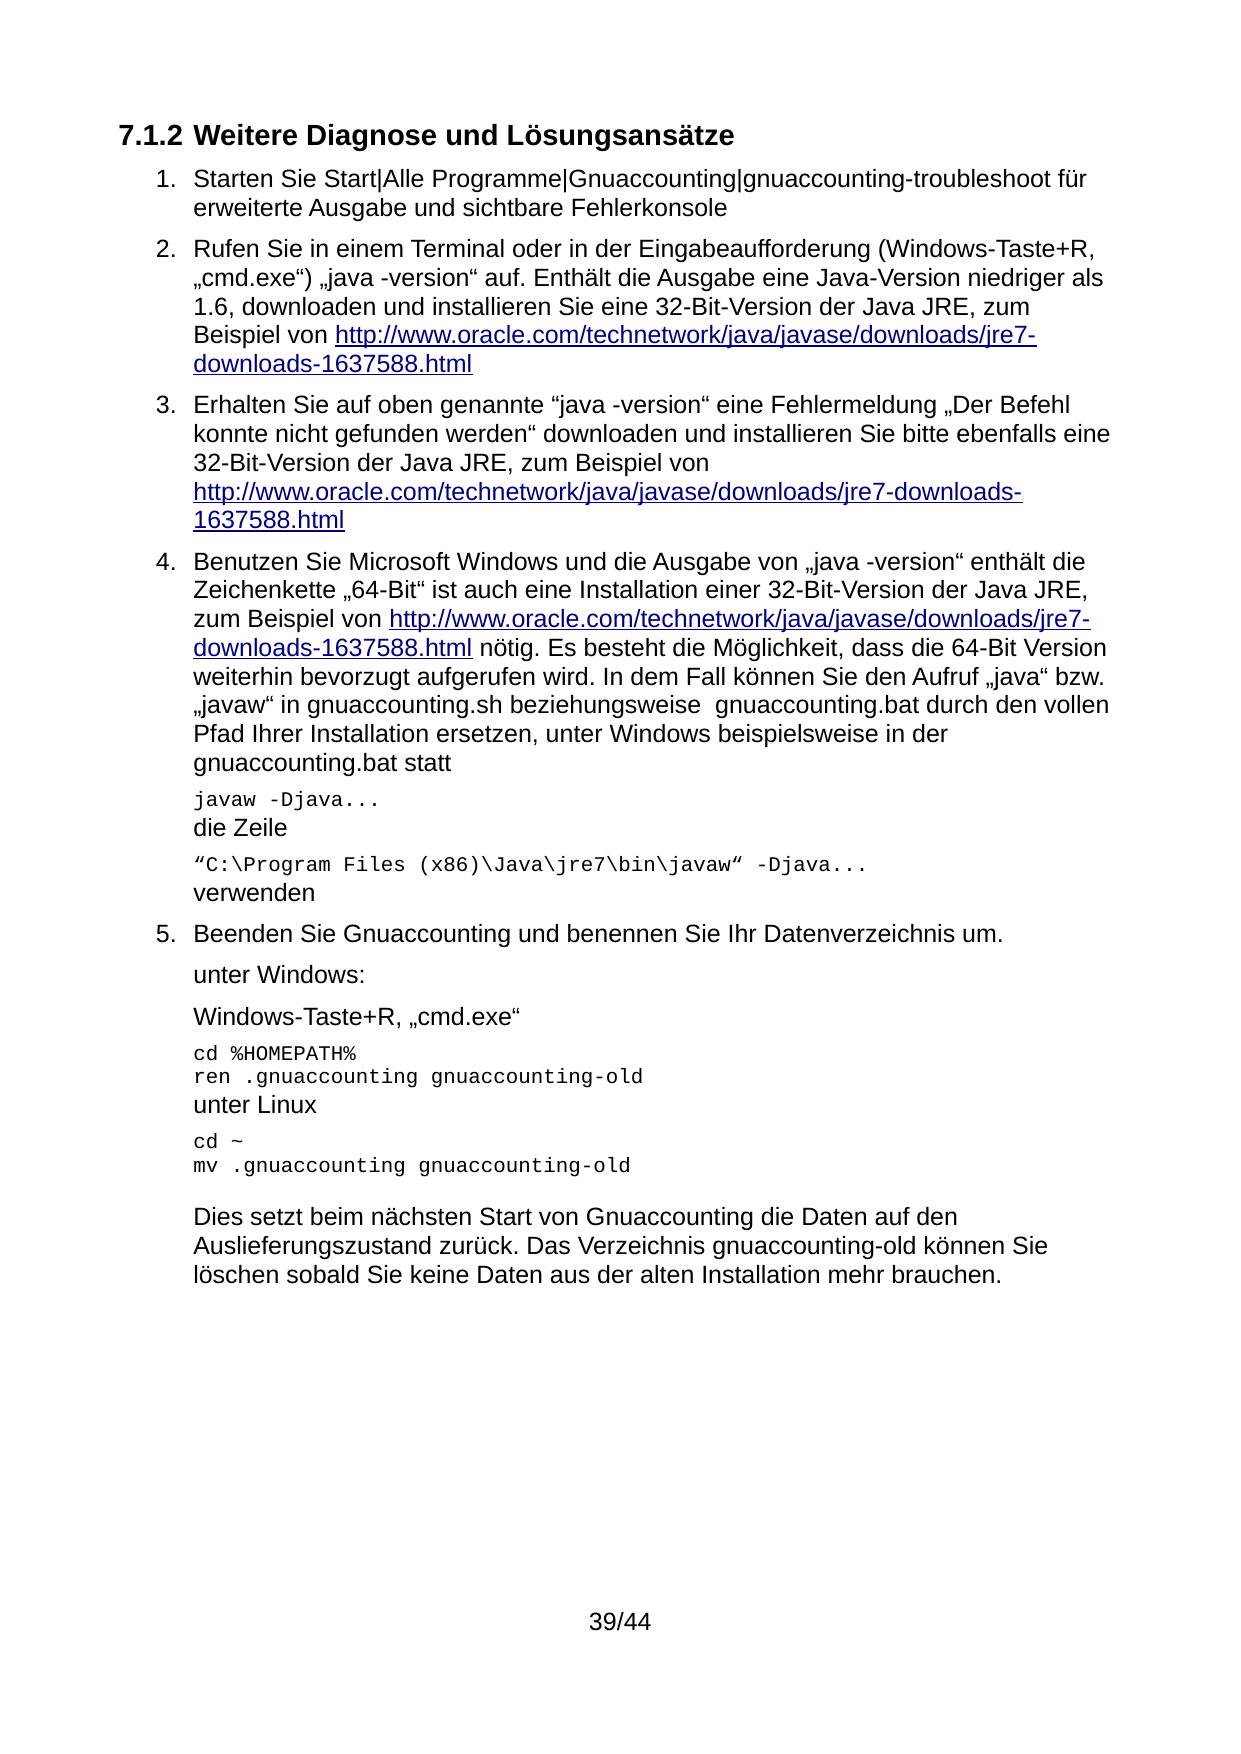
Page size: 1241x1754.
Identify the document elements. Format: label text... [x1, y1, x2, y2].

list Beenden Sie Gnuaccounting und benennen Sie Ihr Datenverzeichnis um. [156, 919, 1122, 948]
list ren .gnuaccounting gnuaccounting-old [156, 1066, 1122, 1090]
list unter Windows: [156, 960, 1122, 989]
list cd %HOMEPATH% [156, 1043, 1122, 1066]
list cd ~ [156, 1131, 1122, 1155]
list Starten Sie Start|Alle Programme|Gnuaccounting|gnuaccounting-troubleshoot für erweiterte Ausgabe und sichtbare Fehlerkonsole [156, 164, 1122, 222]
list unter Linux [156, 1090, 1122, 1119]
list Rufen Sie in einem Terminal oder in der Eingabeaufforderung (Windows-Taste+R, „cmd.exe“) „java -version“ auf. Enthält die Ausgabe eine Java-Version niedriger als 1.6, downloaden und installieren Sie eine 32-Bit-Version der Java JRE, zum Beispiel von http://www.oracle.com/technetwork/java/javase/downloads/jre7-downloads-1637588.html [156, 234, 1122, 378]
list Dies setzt beim nächsten Start von Gnuaccounting die Daten auf den Auslieferungszustand zurück. Das Verzeichnis gnuaccounting-old können Sie löschen sobald Sie keine Daten aus der alten Installation mehr brauchen. [156, 1202, 1122, 1288]
list javaw -Djava... [156, 789, 1122, 813]
list die Zeile [156, 813, 1122, 842]
list Erhalten Sie auf oben genannte “java -version“ eine Fehlermeldung „Der Befehl konnte nicht gefunden werden“ downloaden und installieren Sie bitte ebenfalls eine 32-Bit-Version der Java JRE, zum Beispiel von http://www.oracle.com/technetwork/java/javase/downloads/jre7-downloads-1637588.html [156, 390, 1122, 534]
list Windows-Taste+R, „cmd.exe“ [156, 1001, 1122, 1030]
list mv .gnuaccounting gnuaccounting-old [156, 1155, 1122, 1178]
list Benutzen Sie Microsoft Windows und die Ausgabe von „java -version“ enthält die Zeichenkette „64-Bit“ ist auch eine Installation einer 32-Bit-Version der Java JRE, zum Beispiel von http://www.oracle.com/technetwork/java/javase/downloads/jre7-downloads-1637588.html nötig. Es besteht die Möglichkeit, dass die 64-Bit Version weiterhin bevorzugt aufgerufen wird. In dem Fall können Sie den Aufruf „java“ bzw. „javaw“ in gnuaccounting.sh beziehungsweise gnuaccounting.bat durch den vollen Pfad Ihrer Installation ersetzen, unter Windows beispielsweise in der gnuaccounting.bat statt [156, 547, 1122, 777]
subtitle Weitere Diagnose und Lösungsansätze [118, 118, 1122, 152]
list verwenden [156, 878, 1122, 906]
list “C:\Program Files (x86)\Java\jre7\bin\javaw“ -Djava... [156, 854, 1122, 878]
